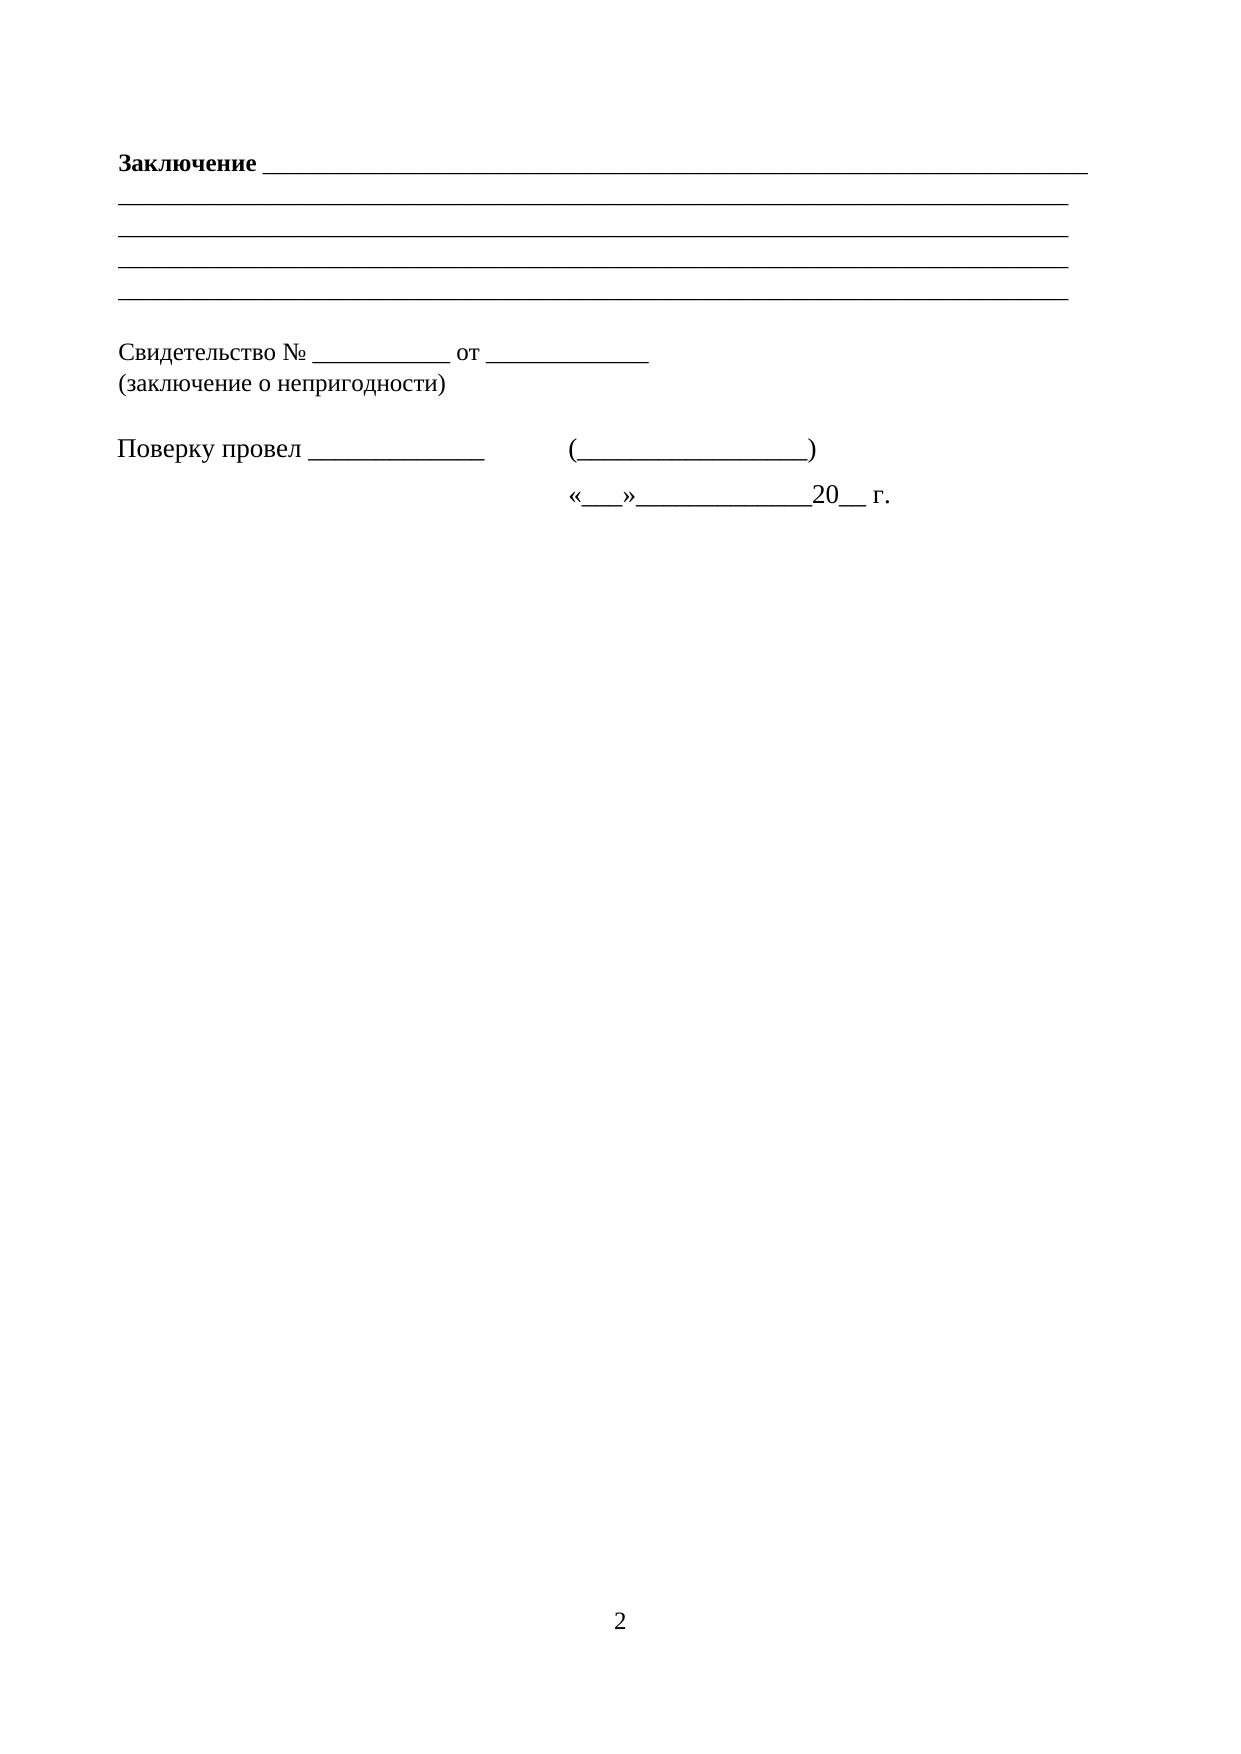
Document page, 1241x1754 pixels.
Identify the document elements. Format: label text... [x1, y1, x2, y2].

text (заключение о непригодности) [118, 368, 1122, 397]
text ____________________________________________________________________________ [118, 211, 1078, 239]
text Заключение __________________________________________________________________ [118, 148, 1122, 176]
text Свидетельство № ___________ от _____________ [118, 337, 1122, 366]
text Поверку провел _____________ (_________________) [117, 432, 1122, 463]
text ____________________________________________________________________________ [118, 242, 1078, 271]
text ____________________________________________________________________________ [118, 179, 1078, 208]
text ____________________________________________________________________________ [118, 274, 1078, 303]
text «___»_____________20__ г. [118, 478, 1122, 509]
